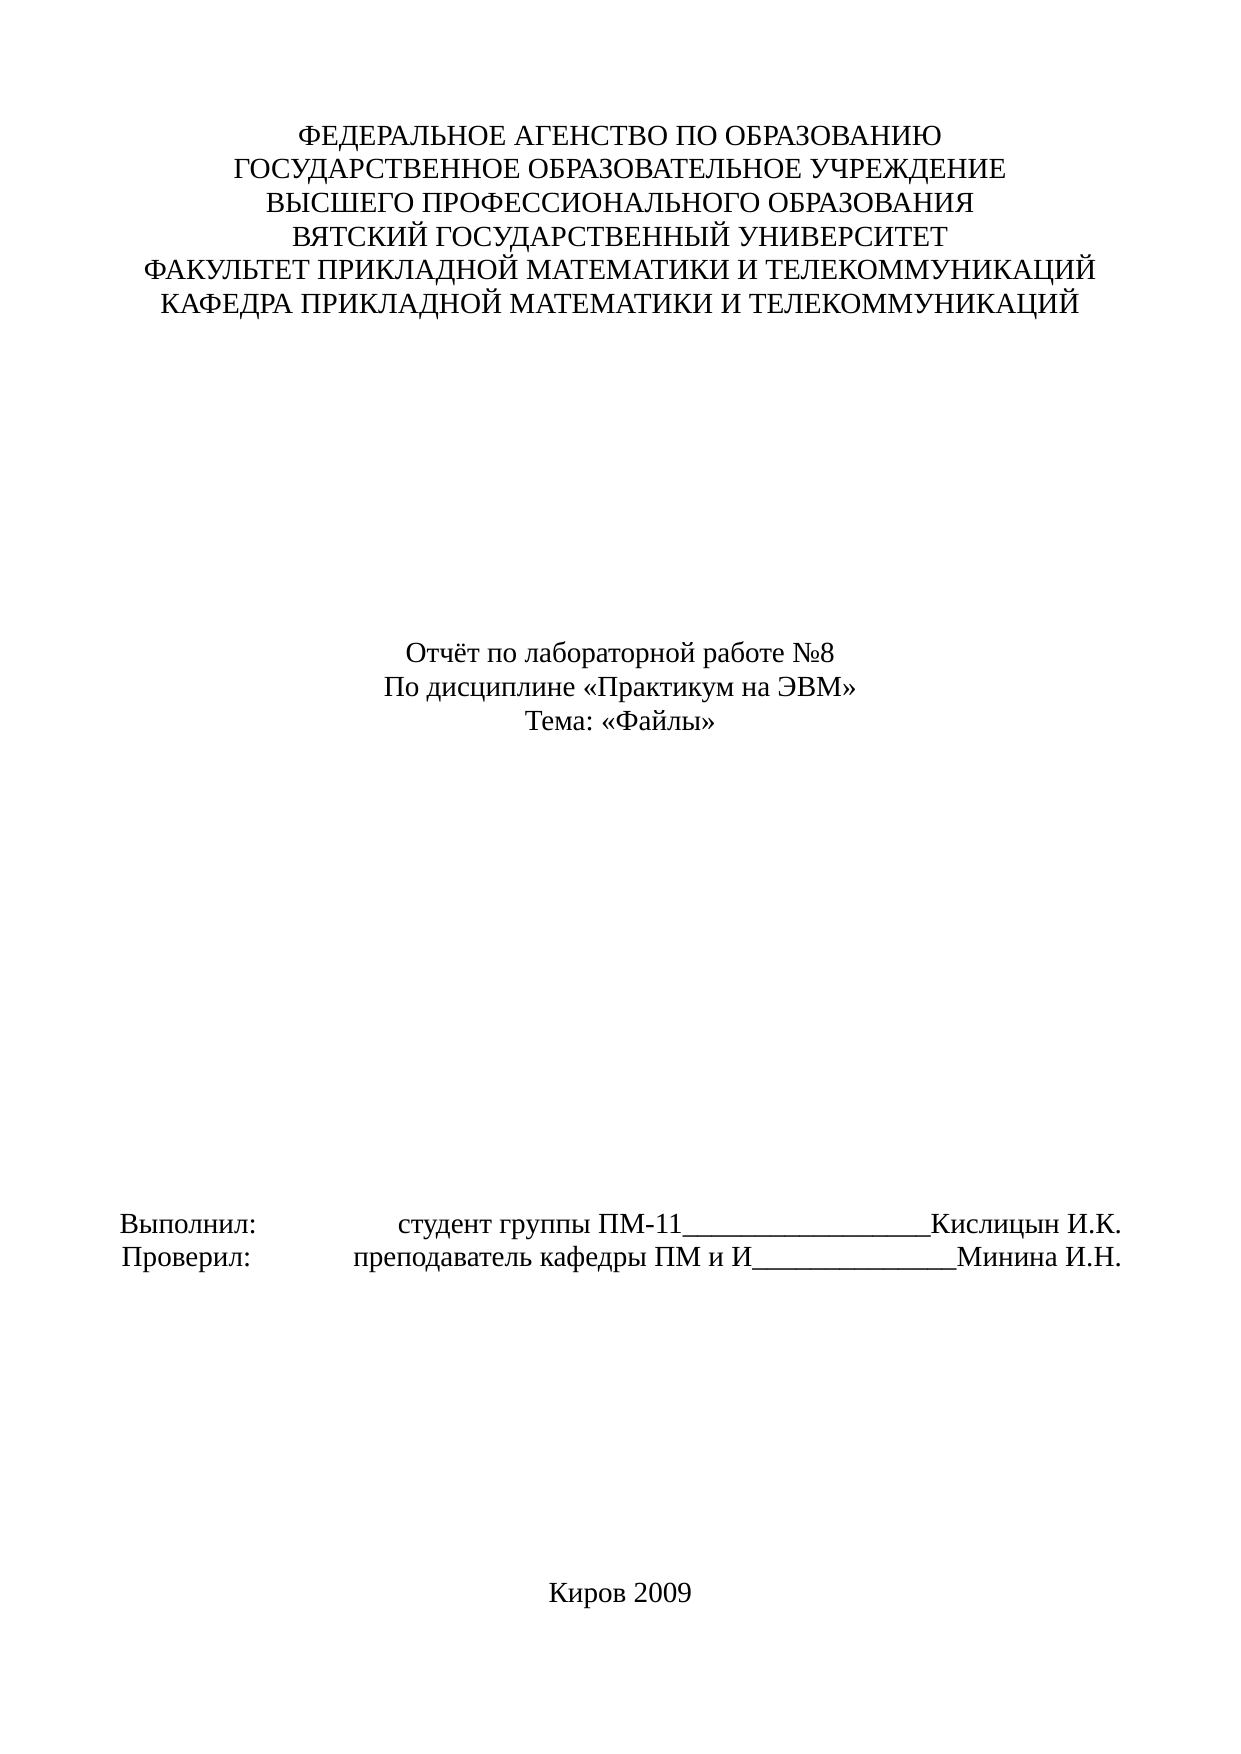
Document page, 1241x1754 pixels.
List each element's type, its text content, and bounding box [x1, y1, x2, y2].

text Тема: «Файлы» [118, 703, 1122, 736]
text Киров 2009 [118, 1575, 1122, 1608]
text По дисциплине «Практикум на ЭВМ» [118, 669, 1122, 703]
text ГОСУДАРСТВЕННОЕ ОБРАЗОВАТЕЛЬНОЕ УЧРЕЖДЕНИЕ [118, 152, 1122, 185]
text ФЕДЕРАЛЬНОЕ АГЕНСТВО ПО ОБРАЗОВАНИЮ [118, 118, 1122, 152]
text Выполнил: студент группы ПМ-11_________________Кислицын И.К. [118, 1206, 1122, 1239]
text КАФЕДРА ПРИКЛАДНОЙ МАТЕМАТИКИ И ТЕЛЕКОММУНИКАЦИЙ [118, 286, 1122, 319]
text ВЯТСКИЙ ГОСУДАРСТВЕННЫЙ УНИВЕРСИТЕТ [118, 219, 1122, 252]
text Отчёт по лабораторной работе №8 [118, 636, 1122, 669]
text ФАКУЛЬТЕТ ПРИКЛАДНОЙ МАТЕМАТИКИ И ТЕЛЕКОММУНИКАЦИЙ [118, 252, 1122, 286]
text ВЫСШЕГО ПРОФЕССИОНАЛЬНОГО ОБРАЗОВАНИЯ [118, 185, 1122, 219]
text Проверил: преподаватель кафедры ПМ и И______________Минина И.Н. [118, 1239, 1122, 1273]
